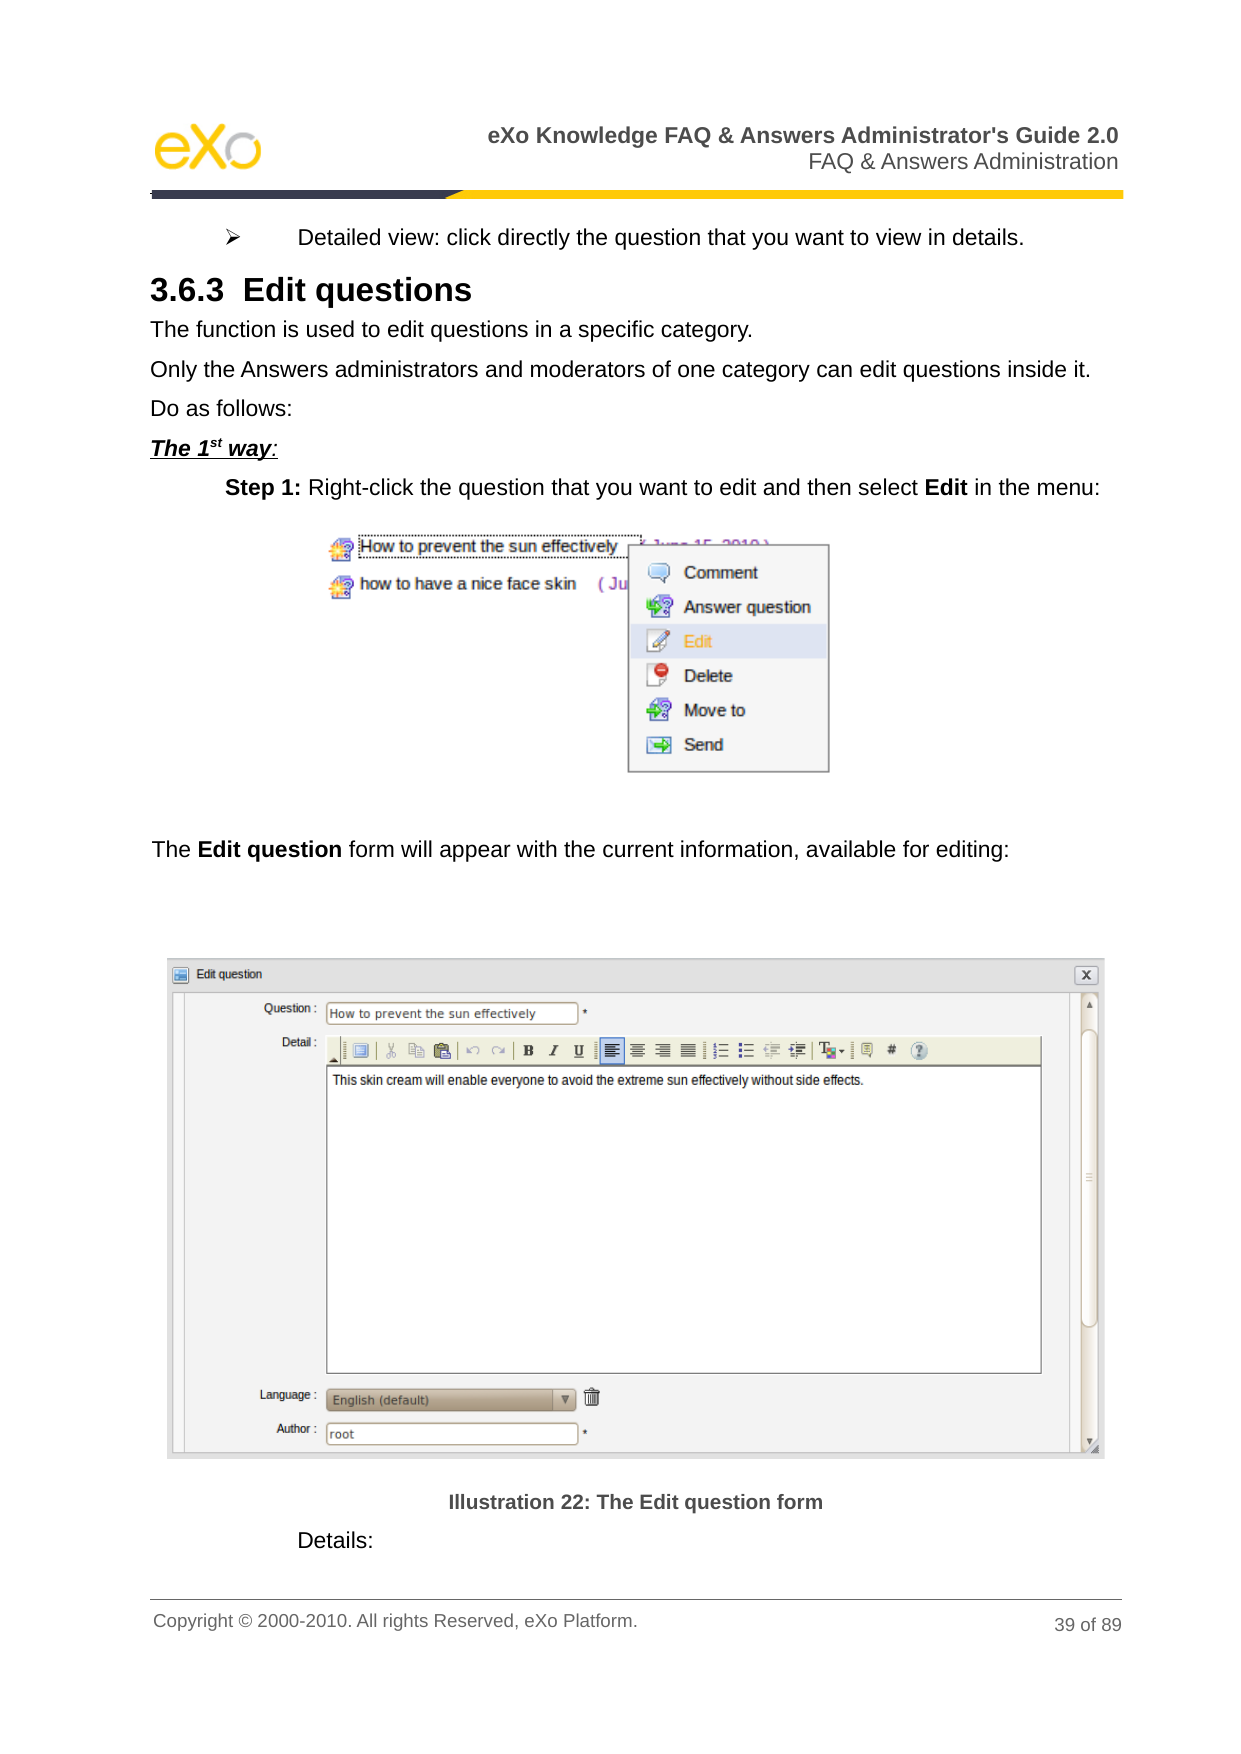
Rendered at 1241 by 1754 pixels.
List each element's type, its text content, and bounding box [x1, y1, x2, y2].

list Detailed view: click directly the question that you want to view in details. [224, 223, 1122, 250]
picture [151, 190, 1124, 199]
text [167, 951, 1104, 958]
text The function is used to edit questions in a specific category. [150, 316, 1122, 343]
list The Edit question form will appear with the current information, available for editing: [114, 836, 1122, 862]
text Only the Answers administrators and moderators of one category can edit questions inside it. [150, 356, 1122, 382]
text The 1st way: [150, 435, 1122, 461]
picture [155, 123, 262, 170]
list Step 1: Right-click the question that you want to edit and then select Edit in the menu: [187, 474, 1122, 501]
text Do as follows: [150, 395, 1122, 422]
subtitle Edit questions [150, 271, 1122, 309]
text Illustration 22: The Edit question form [167, 1459, 1104, 1514]
picture [167, 958, 1105, 1459]
text Details: [150, 876, 1122, 1553]
picture [318, 521, 833, 776]
